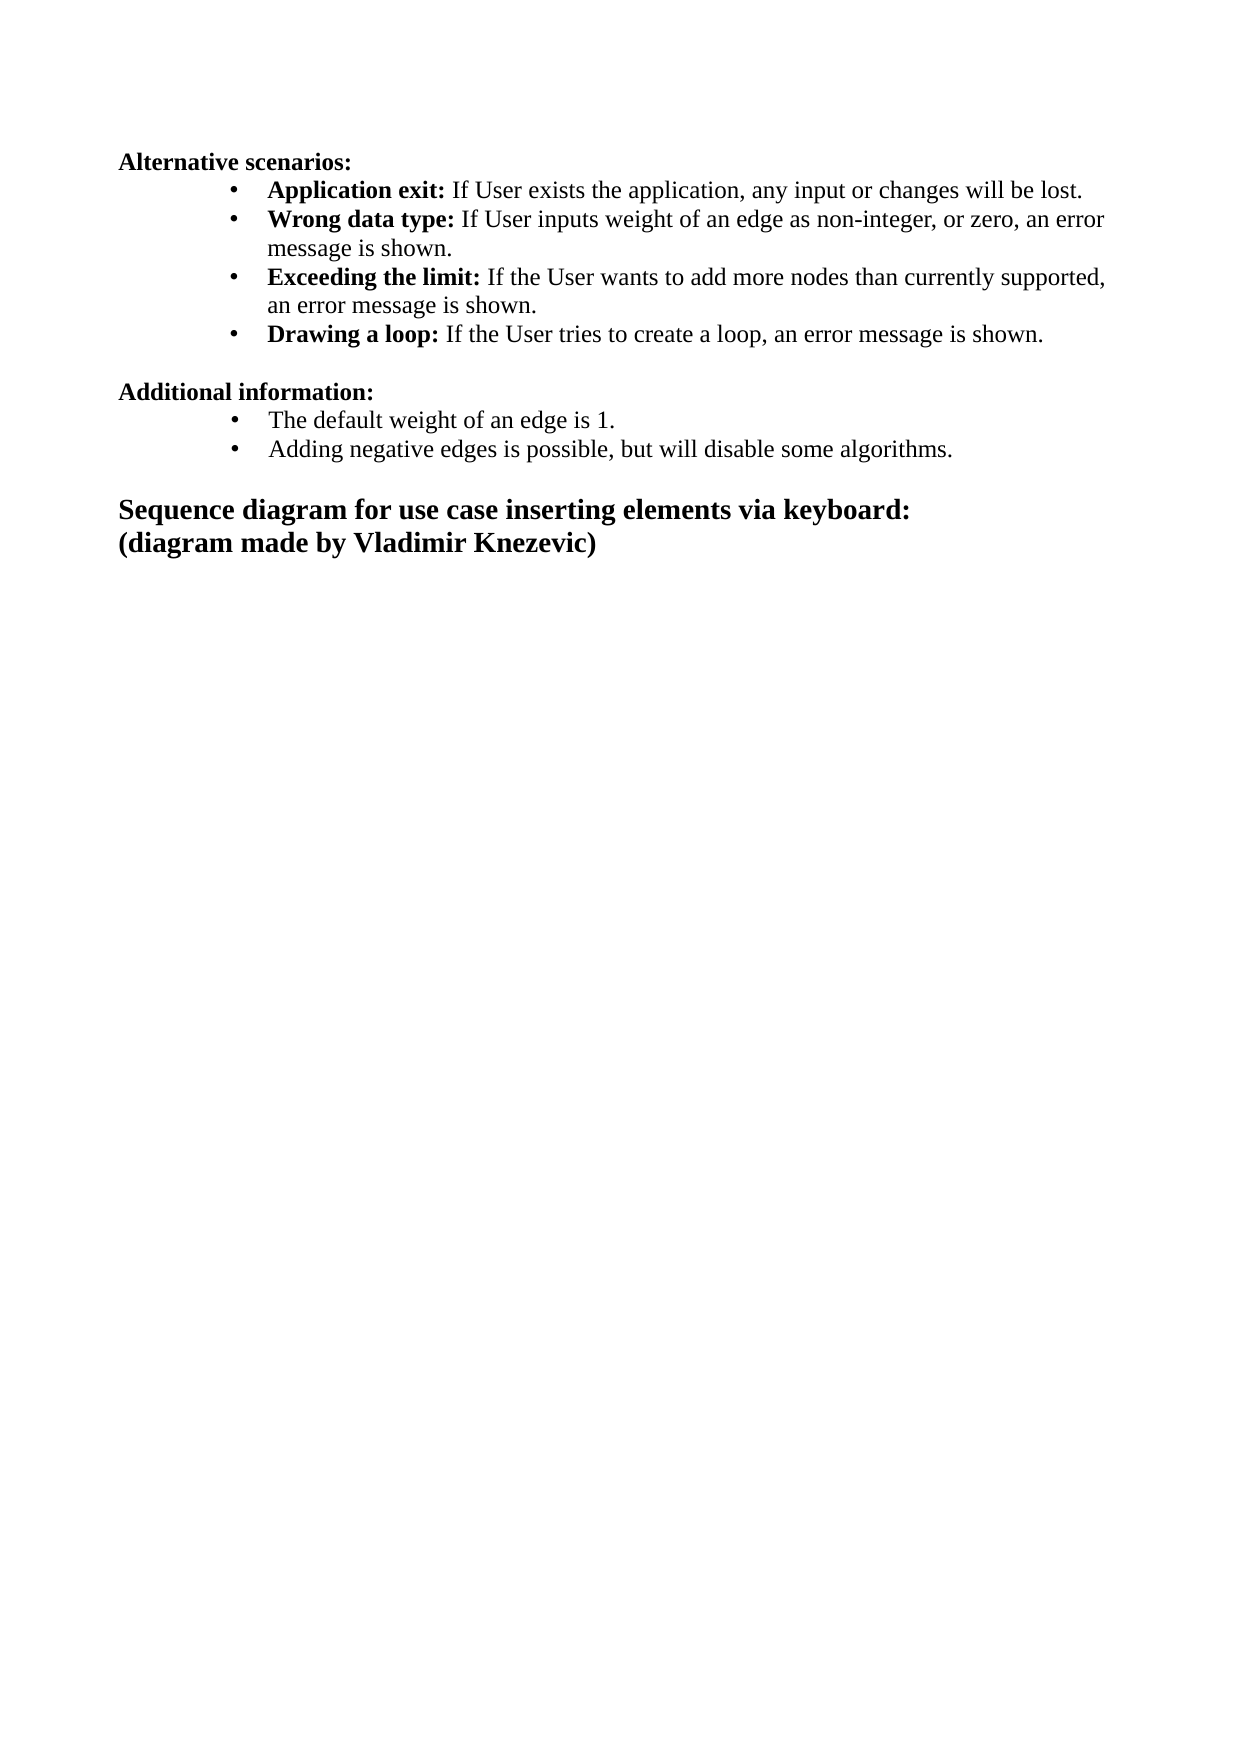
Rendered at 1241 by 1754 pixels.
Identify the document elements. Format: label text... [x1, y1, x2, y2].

list The default weight of an edge is 1. [231, 406, 1122, 434]
text Additional information: [118, 377, 1122, 406]
list Adding negative edges is possible, but will disable some algorithms. [231, 434, 1122, 463]
text (diagram made by Vladimir Knezevic) [118, 525, 1122, 559]
list Exceeding the limit: If the User wants to add more nodes than currently supported, an error message is shown. [229, 262, 1122, 319]
list Drawing a loop: If the User tries to create a loop, an error message is shown. [229, 319, 1122, 348]
text Alternative scenarios: [118, 147, 1122, 176]
list Wrong data type: If User inputs weight of an edge as non-integer, or zero, an error message is shown. [229, 204, 1122, 262]
list Application exit: If User exists the application, any input or changes will be lost. [229, 176, 1122, 204]
text Sequence diagram for use case inserting elements via keyboard: [118, 492, 1122, 525]
